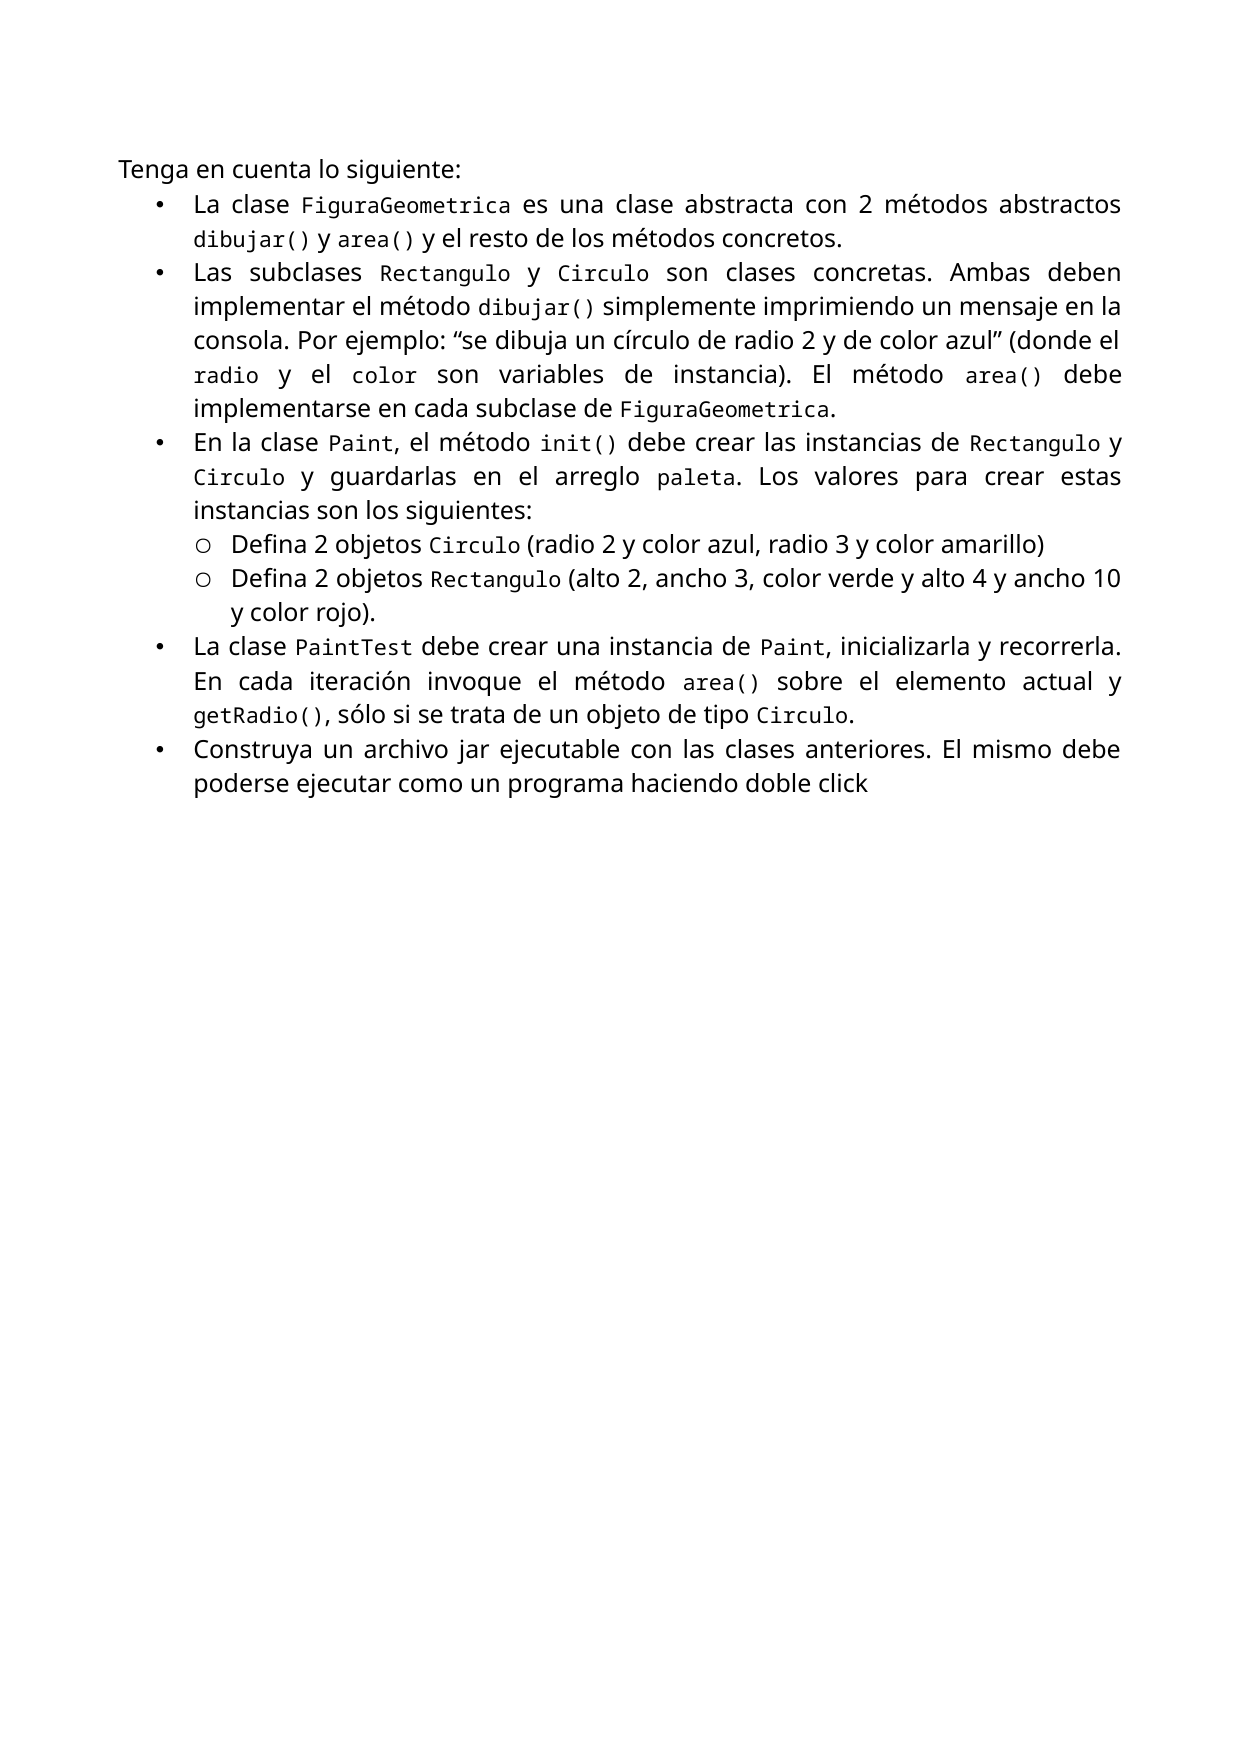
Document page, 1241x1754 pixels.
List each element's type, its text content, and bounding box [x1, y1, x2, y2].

list Construya un archivo jar ejecutable con las clases anteriores. El mismo debe poderse ejecutar como un programa haciendo doble click [156, 731, 1122, 799]
list En la clase Paint, el método init() debe crear las instancias de Rectangulo y Circulo y guardarlas en el arreglo paleta. Los valores para crear estas instancias son los siguientes: [156, 425, 1122, 527]
list Defina 2 objetos Circulo (radio 2 y color azul, radio 3 y color amarillo) [193, 527, 1122, 561]
list Las subclases Rectangulo y Circulo son clases concretas. Ambas deben implementar el método dibujar() simplemente imprimiendo un mensaje en la consola. Por ejemplo: “se dibuja un círculo de radio 2 y de color azul” (donde el radio y el color son variables de instancia). El método area() debe implementarse en cada subclase de FiguraGeometrica. [156, 254, 1122, 425]
text Tenga en cuenta lo siguiente: [118, 152, 1122, 186]
list La clase PaintTest debe crear una instancia de Paint, inicializarla y recorrerla. En cada iteración invoque el método area() sobre el elemento actual y getRadio(), sólo si se trata de un objeto de tipo Circulo. [156, 629, 1122, 731]
list La clase FiguraGeometrica es una clase abstracta con 2 métodos abstractos dibujar() y area() y el resto de los métodos concretos. [156, 186, 1122, 254]
list Defina 2 objetos Rectangulo (alto 2, ancho 3, color verde y alto 4 y ancho 10 y color rojo). [193, 561, 1122, 629]
